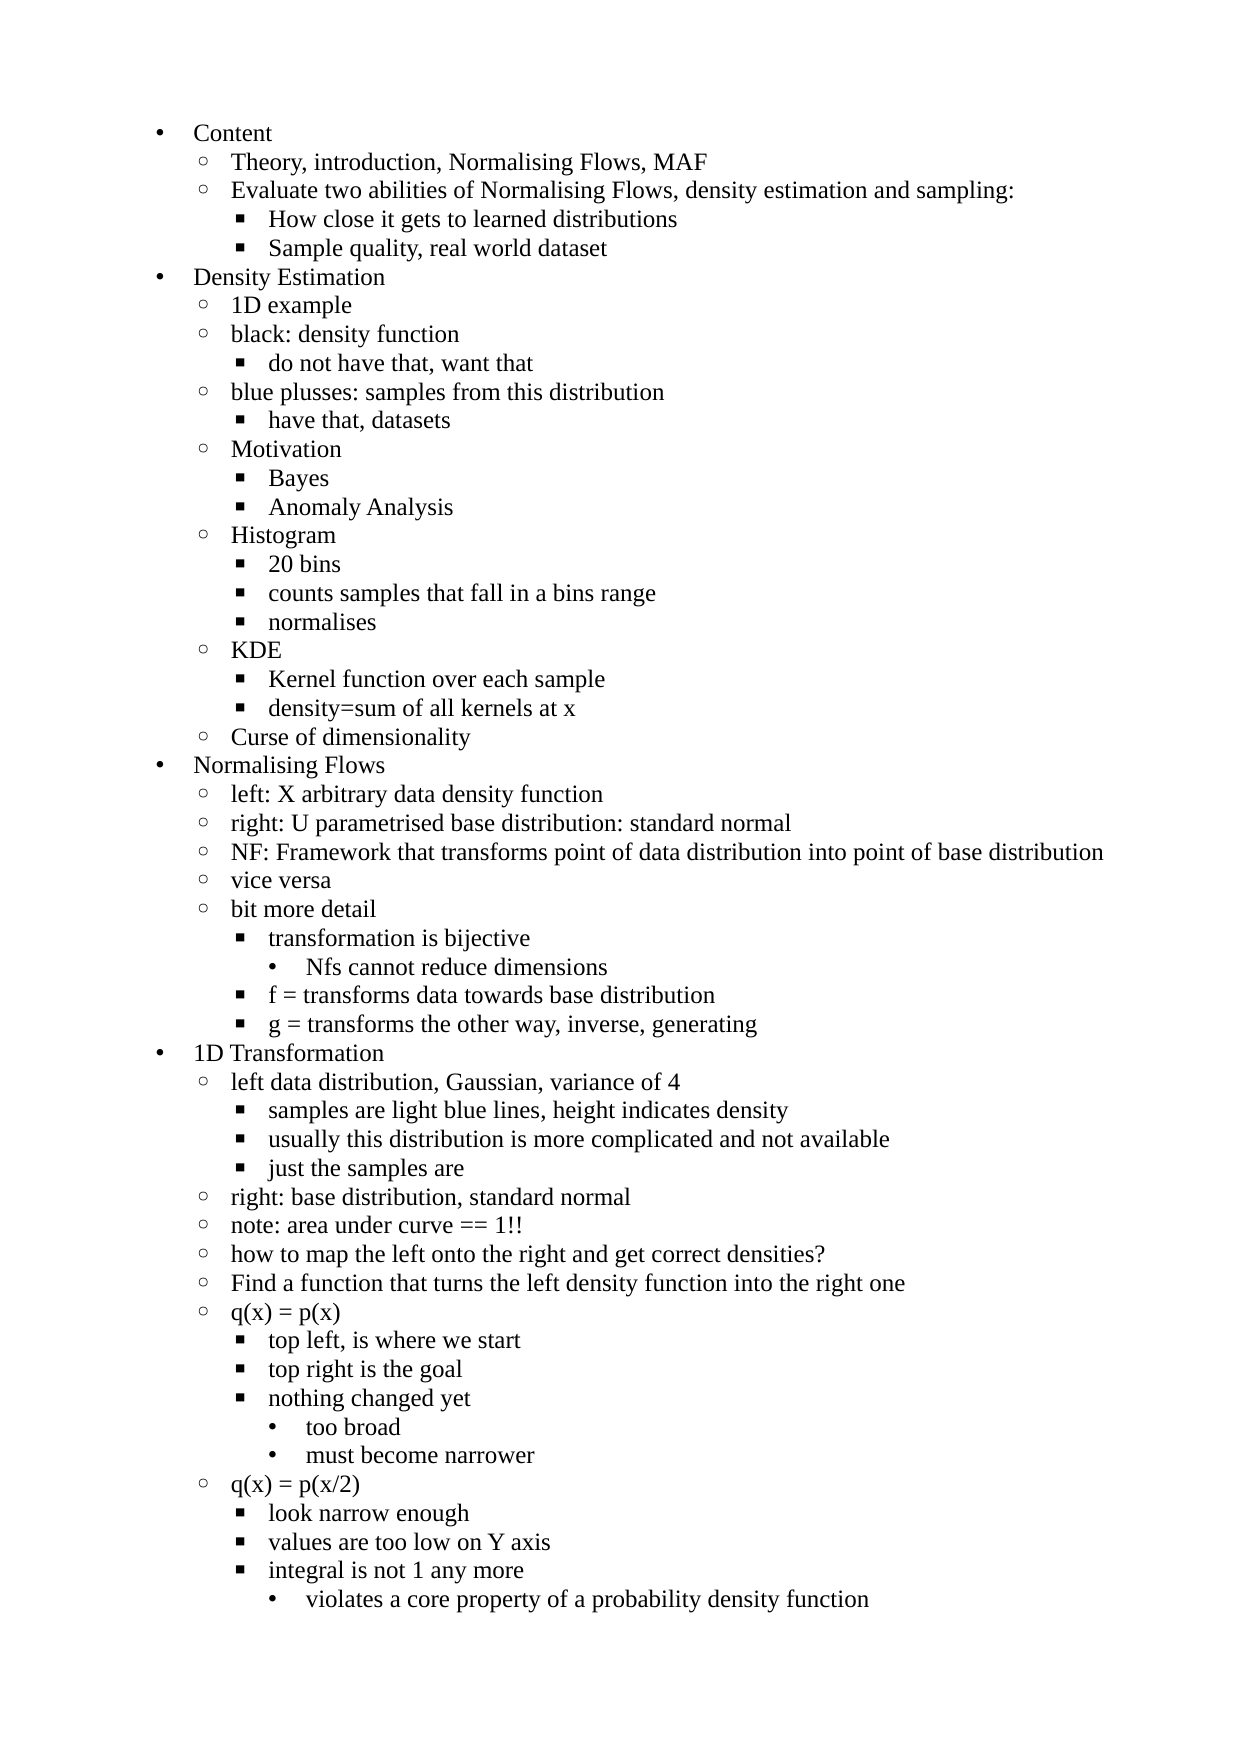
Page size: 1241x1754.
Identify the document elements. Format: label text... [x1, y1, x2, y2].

list density=sum of all kernels at x [231, 693, 1122, 722]
list Evaluate two abilities of Normalising Flows, density estimation and sampling: [193, 176, 1122, 204]
list normalises [231, 607, 1122, 636]
list bit more detail [193, 894, 1122, 923]
list top right is the goal [231, 1354, 1122, 1383]
list left: X arbitrary data density function [193, 779, 1122, 808]
list Find a function that turns the left density function into the right one [193, 1268, 1122, 1297]
list q(x) = p(x) [193, 1297, 1122, 1326]
list f = transforms data towards base distribution [231, 981, 1122, 1009]
list must become narrower [268, 1441, 1122, 1469]
list Bayes [231, 463, 1122, 492]
list 1D Transformation [156, 1038, 1122, 1067]
list q(x) = p(x/2) [193, 1469, 1122, 1498]
list have that, datasets [231, 406, 1122, 434]
list note: area under curve == 1!! [193, 1211, 1122, 1239]
list Motivation [193, 434, 1122, 463]
list transformation is bijective [231, 923, 1122, 952]
list values are too low on Y axis [231, 1527, 1122, 1556]
list 20 bins [231, 549, 1122, 578]
list vice versa [193, 866, 1122, 894]
list nothing changed yet [231, 1383, 1122, 1412]
list right: U parametrised base distribution: standard normal [193, 808, 1122, 837]
list How close it gets to learned distributions [231, 204, 1122, 233]
list integral is not 1 any more [231, 1556, 1122, 1584]
list left data distribution, Gaussian, variance of 4 [193, 1067, 1122, 1096]
list too broad [268, 1412, 1122, 1441]
list NF: Framework that transforms point of data distribution into point of base distribution [193, 837, 1122, 866]
list how to map the left onto the right and get correct densities? [193, 1239, 1122, 1268]
list Content [156, 118, 1122, 147]
list look narrow enough [231, 1498, 1122, 1527]
list Theory, introduction, Normalising Flows, MAF [193, 147, 1122, 176]
list violates a core property of a probability density function [268, 1584, 1122, 1613]
list 1D example [193, 291, 1122, 319]
list black: density function [193, 319, 1122, 348]
list do not have that, want that [231, 348, 1122, 377]
list Anomaly Analysis [231, 492, 1122, 521]
list just the samples are [231, 1153, 1122, 1182]
list g = transforms the other way, inverse, generating [231, 1009, 1122, 1038]
list blue plusses: samples from this distribution [193, 377, 1122, 406]
list Normalising Flows [156, 751, 1122, 779]
list Sample quality, real world dataset [231, 233, 1122, 262]
list usually this distribution is more complicated and not available [231, 1124, 1122, 1153]
list Histogram [193, 521, 1122, 549]
list right: base distribution, standard normal [193, 1182, 1122, 1211]
list Density Estimation [156, 262, 1122, 291]
list samples are light blue lines, height indicates density [231, 1096, 1122, 1124]
list top left, is where we start [231, 1326, 1122, 1354]
list Nfs cannot reduce dimensions [268, 952, 1122, 981]
list counts samples that fall in a bins range [231, 578, 1122, 607]
list Curse of dimensionality [193, 722, 1122, 751]
list KDE [193, 636, 1122, 664]
list Kernel function over each sample [231, 664, 1122, 693]
